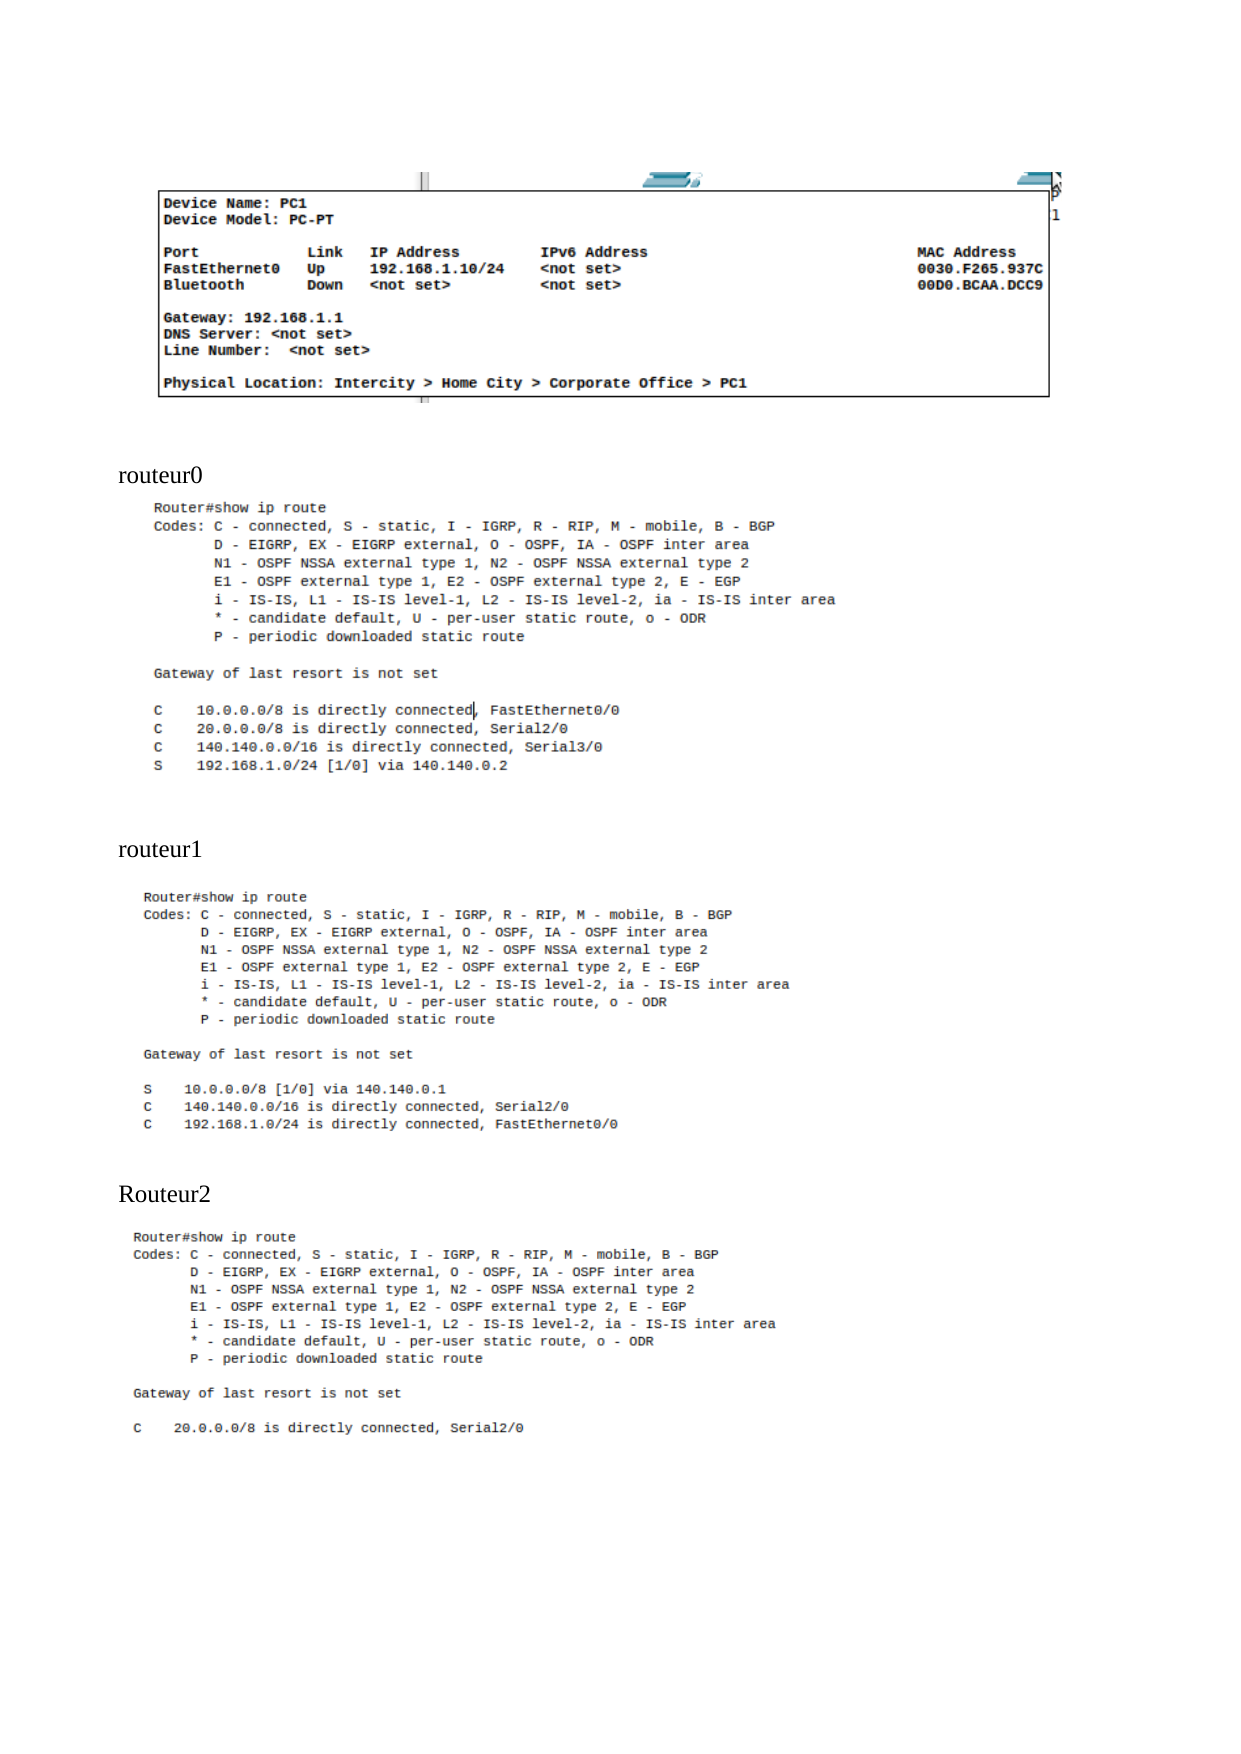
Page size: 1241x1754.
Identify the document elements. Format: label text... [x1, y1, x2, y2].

picture [131, 1228, 781, 1441]
text routeur0 [118, 460, 1122, 489]
picture [150, 499, 841, 778]
picture [140, 888, 796, 1136]
text routeur1 [118, 834, 1122, 862]
text Routeur2 [118, 1179, 1122, 1207]
picture [443, 251, 1062, 403]
